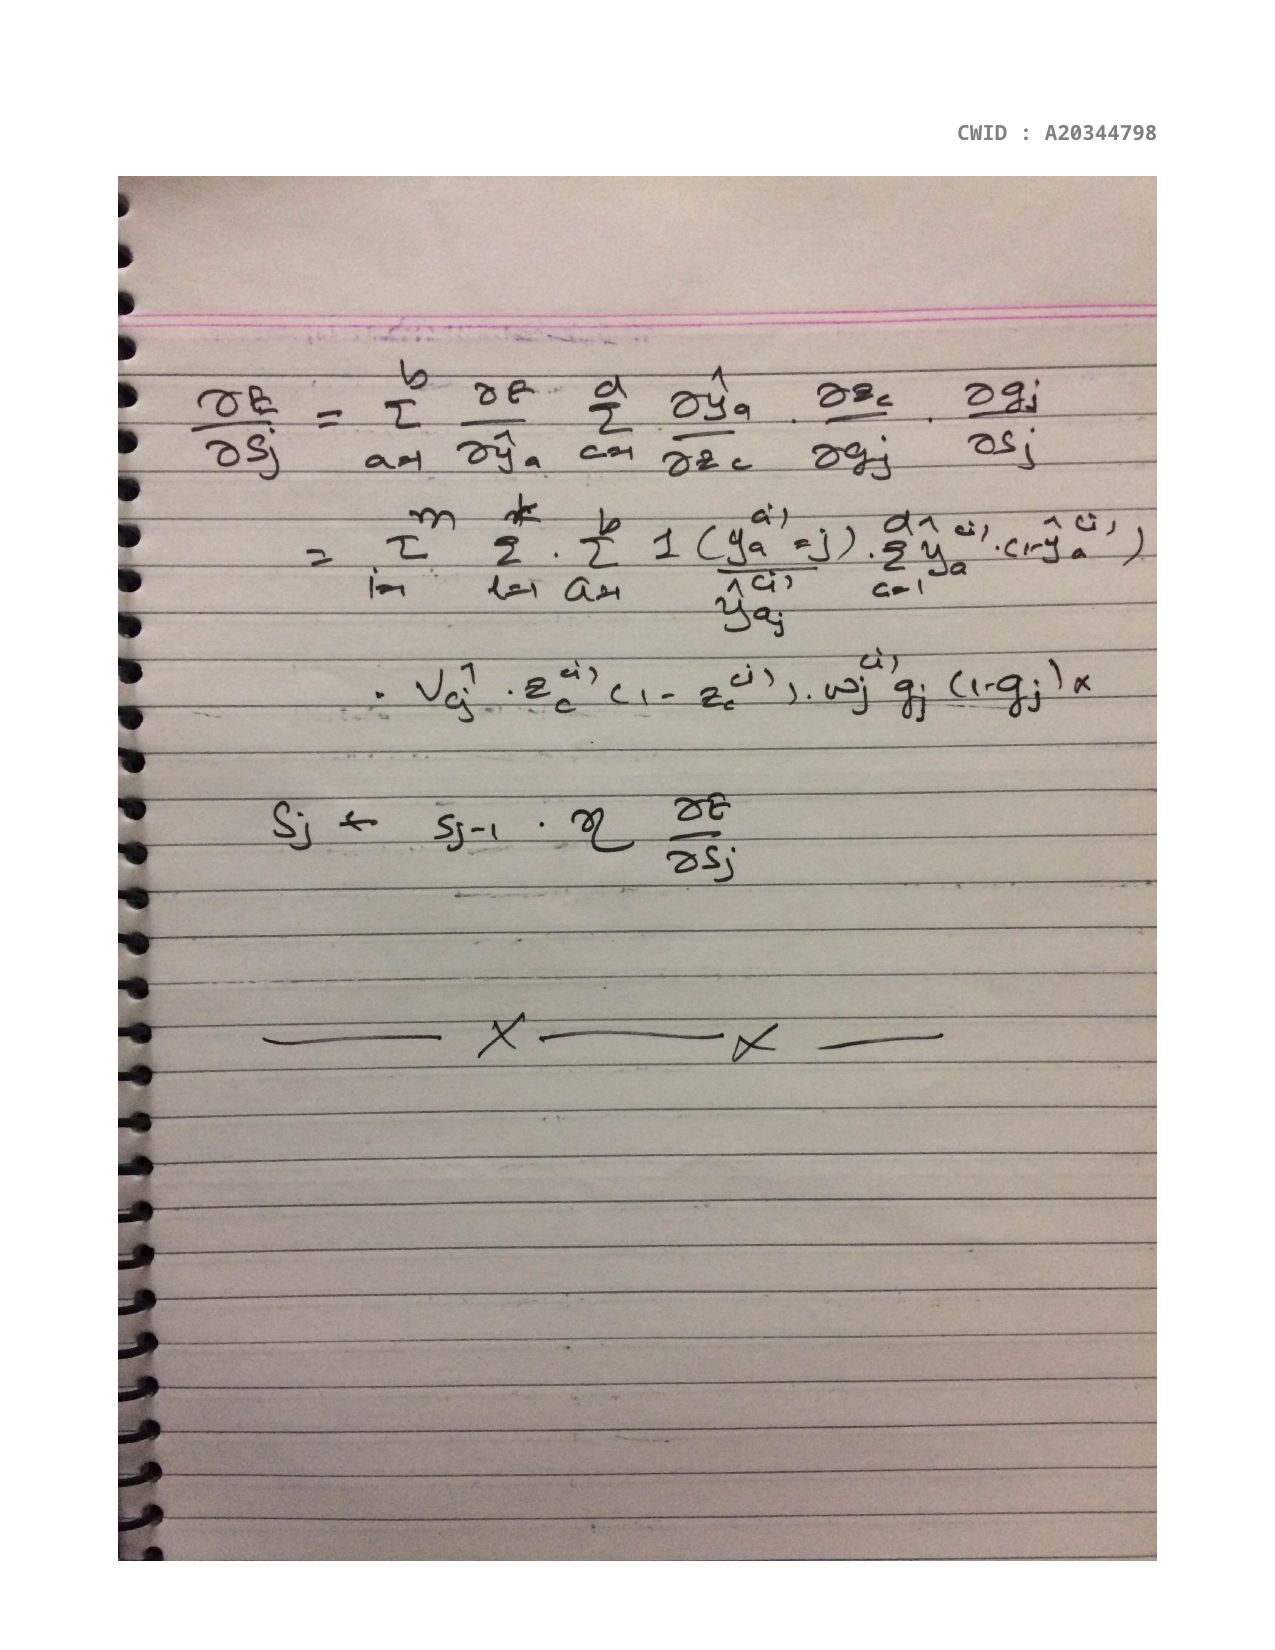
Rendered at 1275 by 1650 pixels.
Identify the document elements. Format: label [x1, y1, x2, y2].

picture [118, 176, 1157, 1561]
